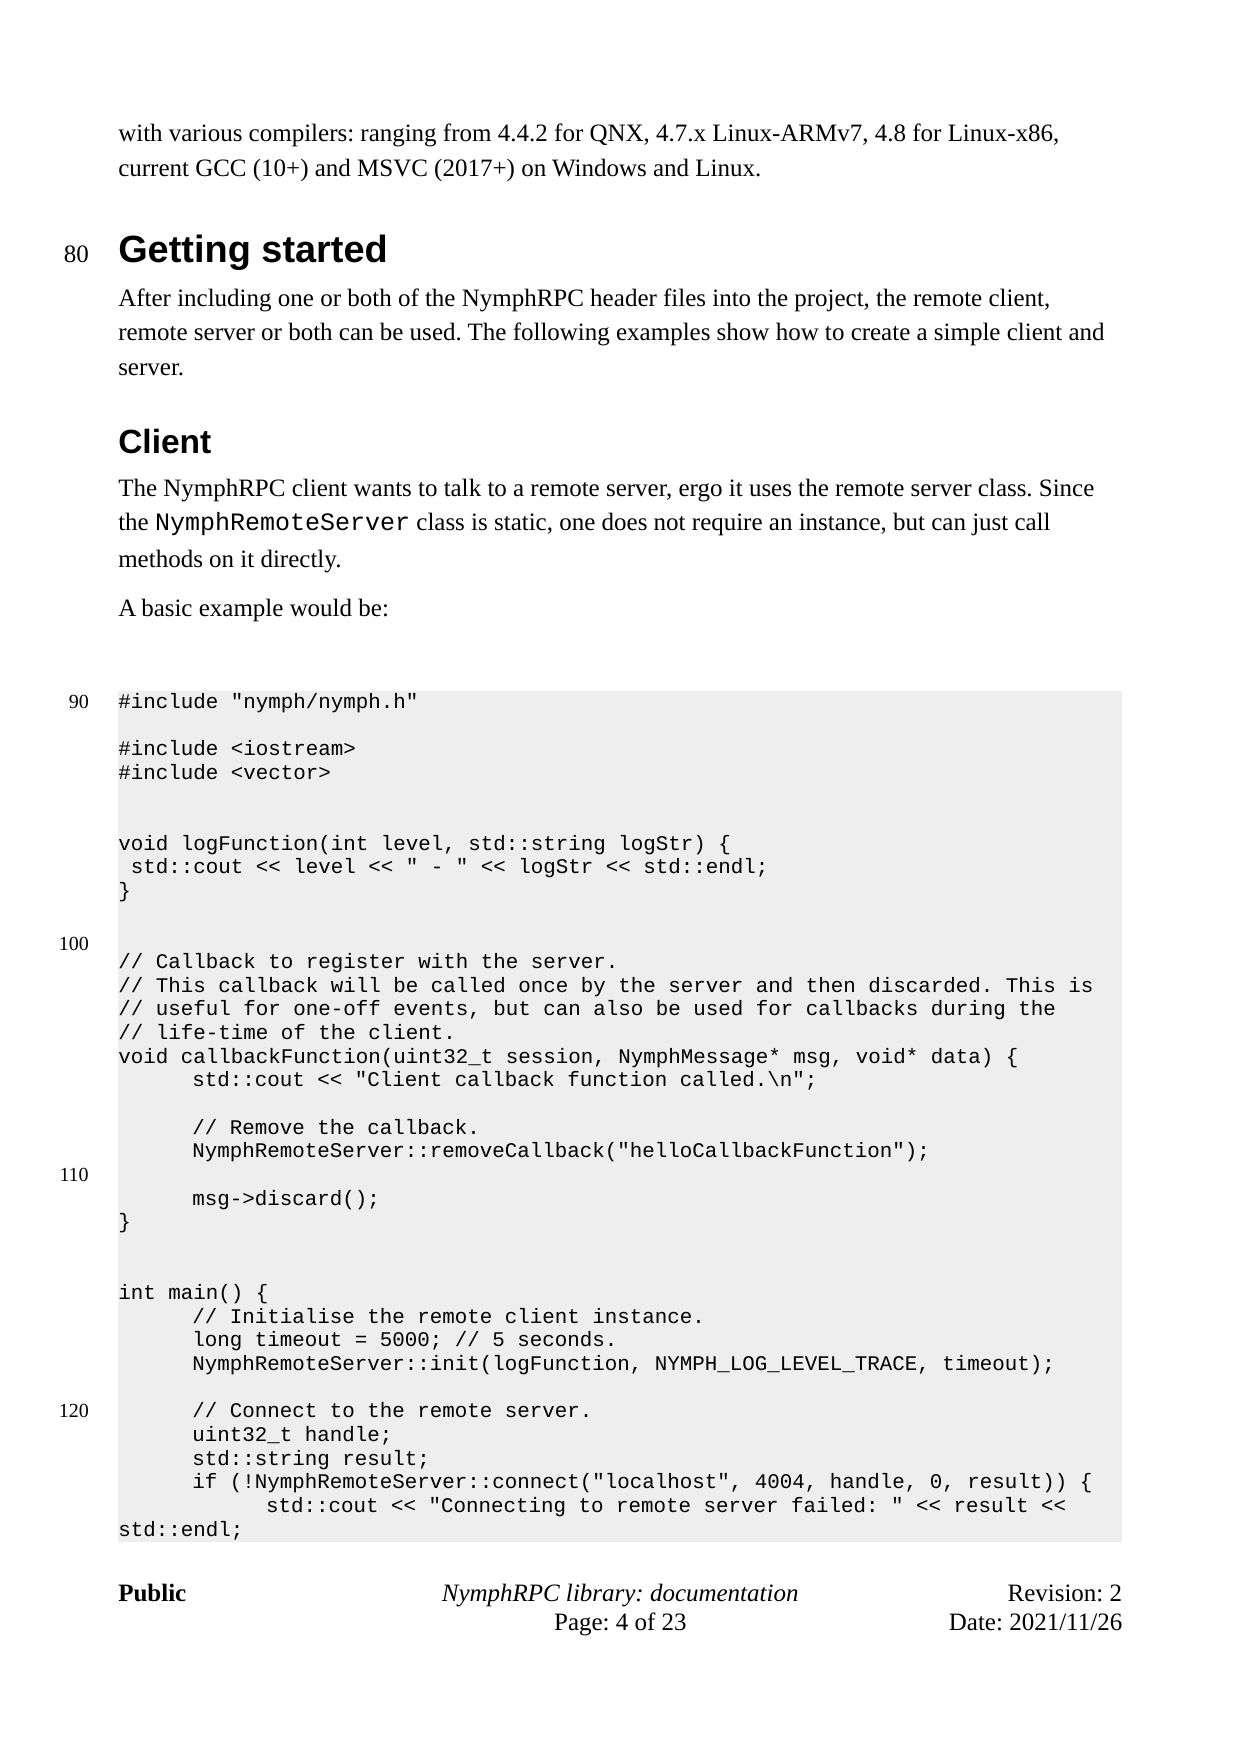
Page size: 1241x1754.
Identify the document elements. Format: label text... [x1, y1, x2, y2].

text A basic example would be: [118, 593, 1122, 622]
subtitle Getting started [118, 227, 1122, 270]
text The NymphRPC client wants to talk to a remote server, ergo it uses the remote server class. Since the NymphRemoteServer class is static, one does not require an instance, but can just call methods on it directly. [118, 473, 1122, 573]
text with various compilers: ranging from 4.4.2 for QNX, 4.7.x Linux-ARMv7, 4.8 for Linux-x86, current GCC (10+) and MSVC (2017+) on Windows and Linux. [118, 118, 1122, 181]
text #include "nymph/nymph.h" #include <iostream> #include <vector> void logFunction(int level, std::string logStr) { std::cout << level << " - " << logStr << std::endl; } [118, 691, 1122, 904]
text // Callback to register with the server. // This callback will be called once by the server and then discarded. This is // useful for one-off events, but can also be used for callbacks during the // life-time of the client. void callbackFunction(uint32_t session, NymphMessage* msg, void* data) { std::cout << "Client callback function called.\n"; // Remove the callback. NymphRemoteServer::removeCallback("helloCallbackFunction"); msg->discard(); } [118, 951, 1122, 1235]
text After including one or both of the NymphRPC header files into the project, the remote client, remote server or both can be used. The following examples show how to create a simple client and server. [118, 283, 1122, 381]
text int main() { // Initialise the remote client instance. long timeout = 5000; // 5 seconds. NymphRemoteServer::init(logFunction, NYMPH_LOG_LEVEL_TRACE, timeout); // Connect to the remote server. uint32_t handle; std::string result; if (!NymphRemoteServer::connect("localhost", 4004, handle, 0, result)) { std::cout << "Connecting to remote server failed: " << result << std::endl; [118, 1282, 1122, 1542]
subtitle Client [118, 422, 1122, 460]
